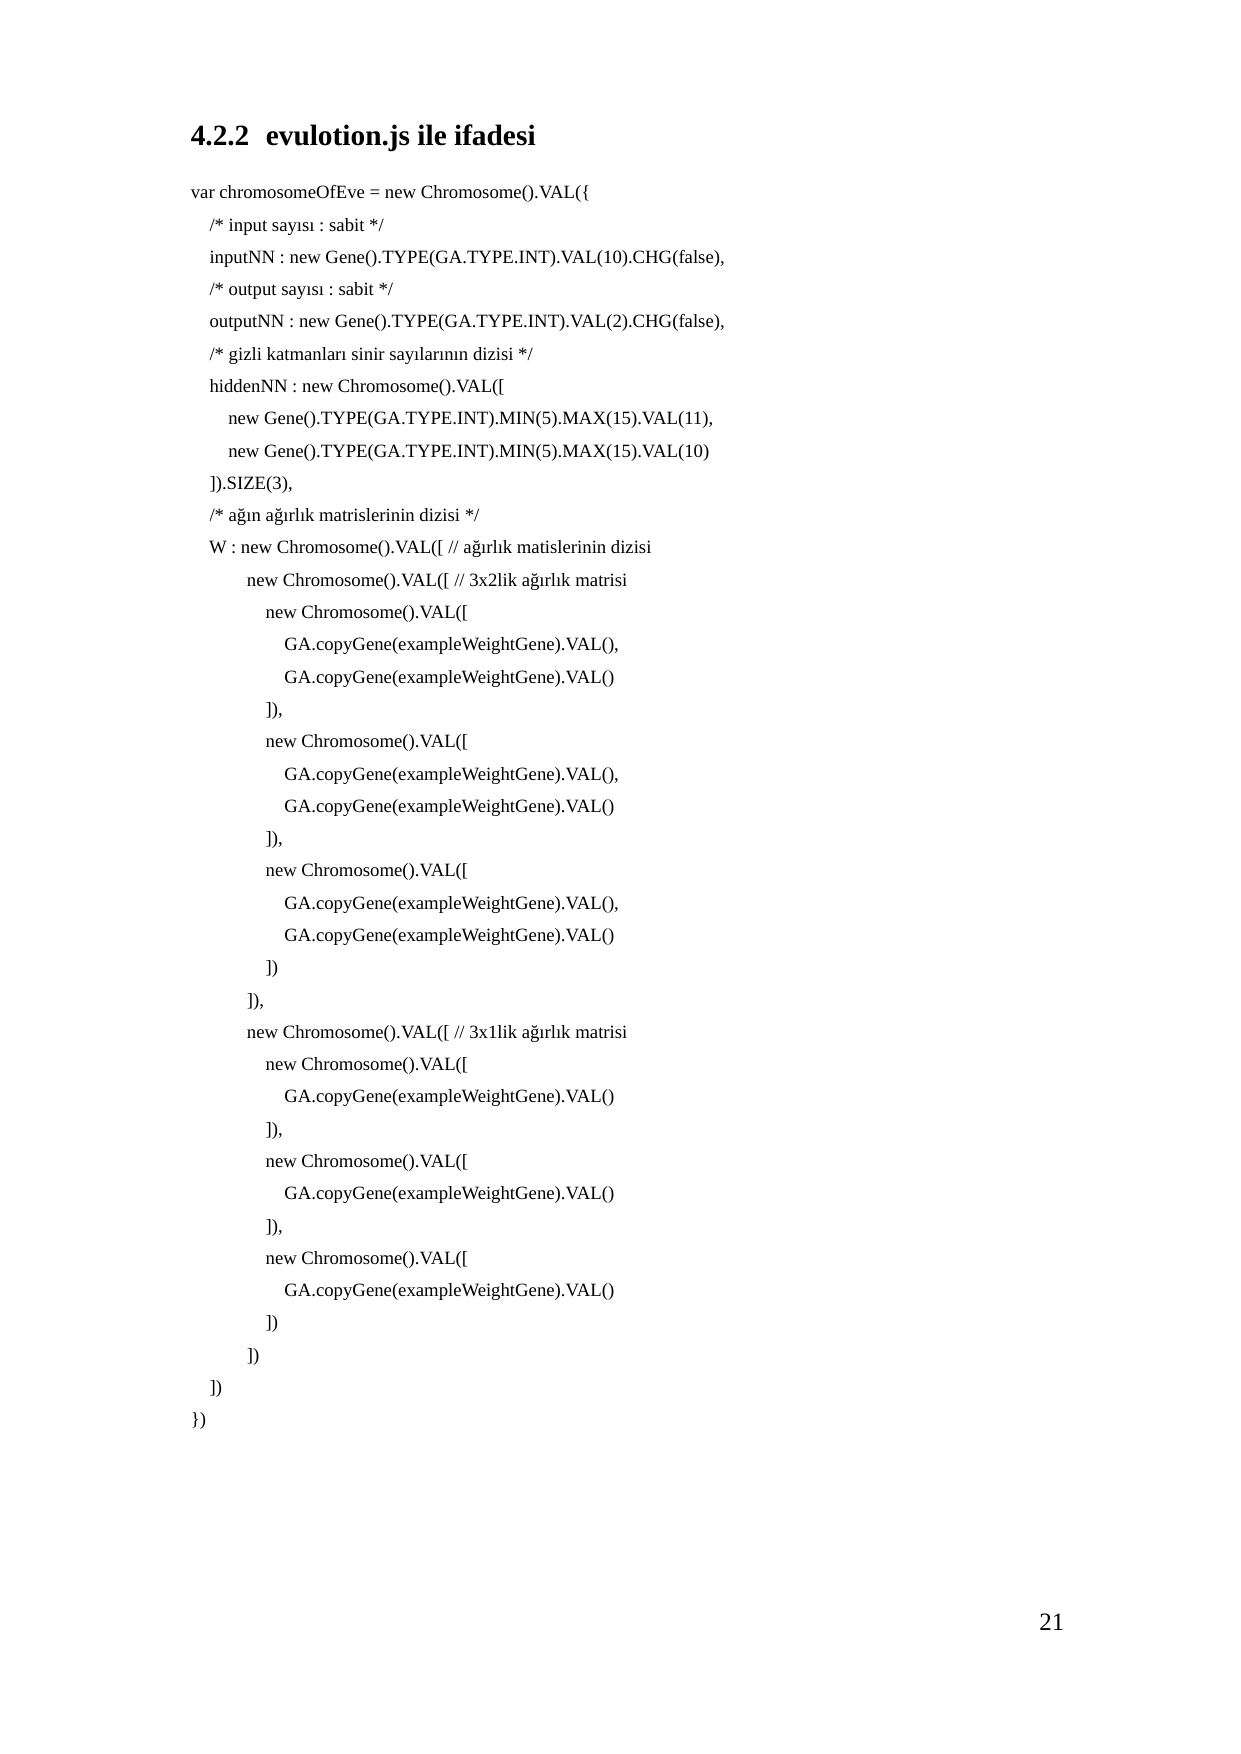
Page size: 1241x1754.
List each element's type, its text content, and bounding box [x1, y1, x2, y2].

text /* gizli katmanları sinir sayılarının dizisi */ [191, 343, 1064, 364]
text GA.copyGene(exampleWeightGene).VAL() [191, 795, 1064, 816]
text ]), [191, 827, 1064, 849]
text new Chromosome().VAL([ [191, 730, 1064, 752]
text new Chromosome().VAL([ [191, 601, 1064, 623]
text ]) [191, 1311, 1064, 1333]
text GA.copyGene(exampleWeightGene).VAL(), [191, 633, 1064, 655]
text new Gene().TYPE(GA.TYPE.INT).MIN(5).MAX(15).VAL(11), [191, 407, 1064, 429]
text new Chromosome().VAL([ [191, 1053, 1064, 1075]
text new Gene().TYPE(GA.TYPE.INT).MIN(5).MAX(15).VAL(10) [191, 439, 1064, 461]
text GA.copyGene(exampleWeightGene).VAL() [191, 924, 1064, 946]
text ]) [191, 956, 1064, 978]
text GA.copyGene(exampleWeightGene).VAL(), [191, 762, 1064, 784]
text ]), [191, 1214, 1064, 1236]
text new Chromosome().VAL([ [191, 1247, 1064, 1268]
subtitle evulotion.js ile ifadesi [191, 118, 1064, 152]
text GA.copyGene(exampleWeightGene).VAL() [191, 1279, 1064, 1301]
text ]).SIZE(3), [191, 472, 1064, 493]
text }) [191, 1408, 1064, 1430]
text ]) [191, 1376, 1064, 1398]
text new Chromosome().VAL([ // 3x1lik ağırlık matrisi [191, 1021, 1064, 1042]
text outputNN : new Gene().TYPE(GA.TYPE.INT).VAL(2).CHG(false), [191, 310, 1064, 332]
text GA.copyGene(exampleWeightGene).VAL() [191, 666, 1064, 687]
text new Chromosome().VAL([ // 3x2lik ağırlık matrisi [191, 569, 1064, 590]
text W : new Chromosome().VAL([ // ağırlık matislerinin dizisi [191, 536, 1064, 558]
text GA.copyGene(exampleWeightGene).VAL() [191, 1182, 1064, 1204]
text hiddenNN : new Chromosome().VAL([ [191, 375, 1064, 397]
text ]), [191, 1118, 1064, 1139]
text GA.copyGene(exampleWeightGene).VAL() [191, 1085, 1064, 1107]
text ]), [191, 988, 1064, 1010]
text inputNN : new Gene().TYPE(GA.TYPE.INT).VAL(10).CHG(false), [191, 246, 1064, 267]
text var chromosomeOfEve = new Chromosome().VAL({ [191, 181, 1064, 203]
text new Chromosome().VAL([ [191, 1150, 1064, 1172]
text new Chromosome().VAL([ [191, 859, 1064, 881]
text /* input sayısı : sabit */ [191, 213, 1064, 235]
text ]) [191, 1344, 1064, 1365]
text GA.copyGene(exampleWeightGene).VAL(), [191, 892, 1064, 913]
text /* ağın ağırlık matrislerinin dizisi */ [191, 504, 1064, 526]
text ]), [191, 698, 1064, 719]
text /* output sayısı : sabit */ [191, 278, 1064, 300]
